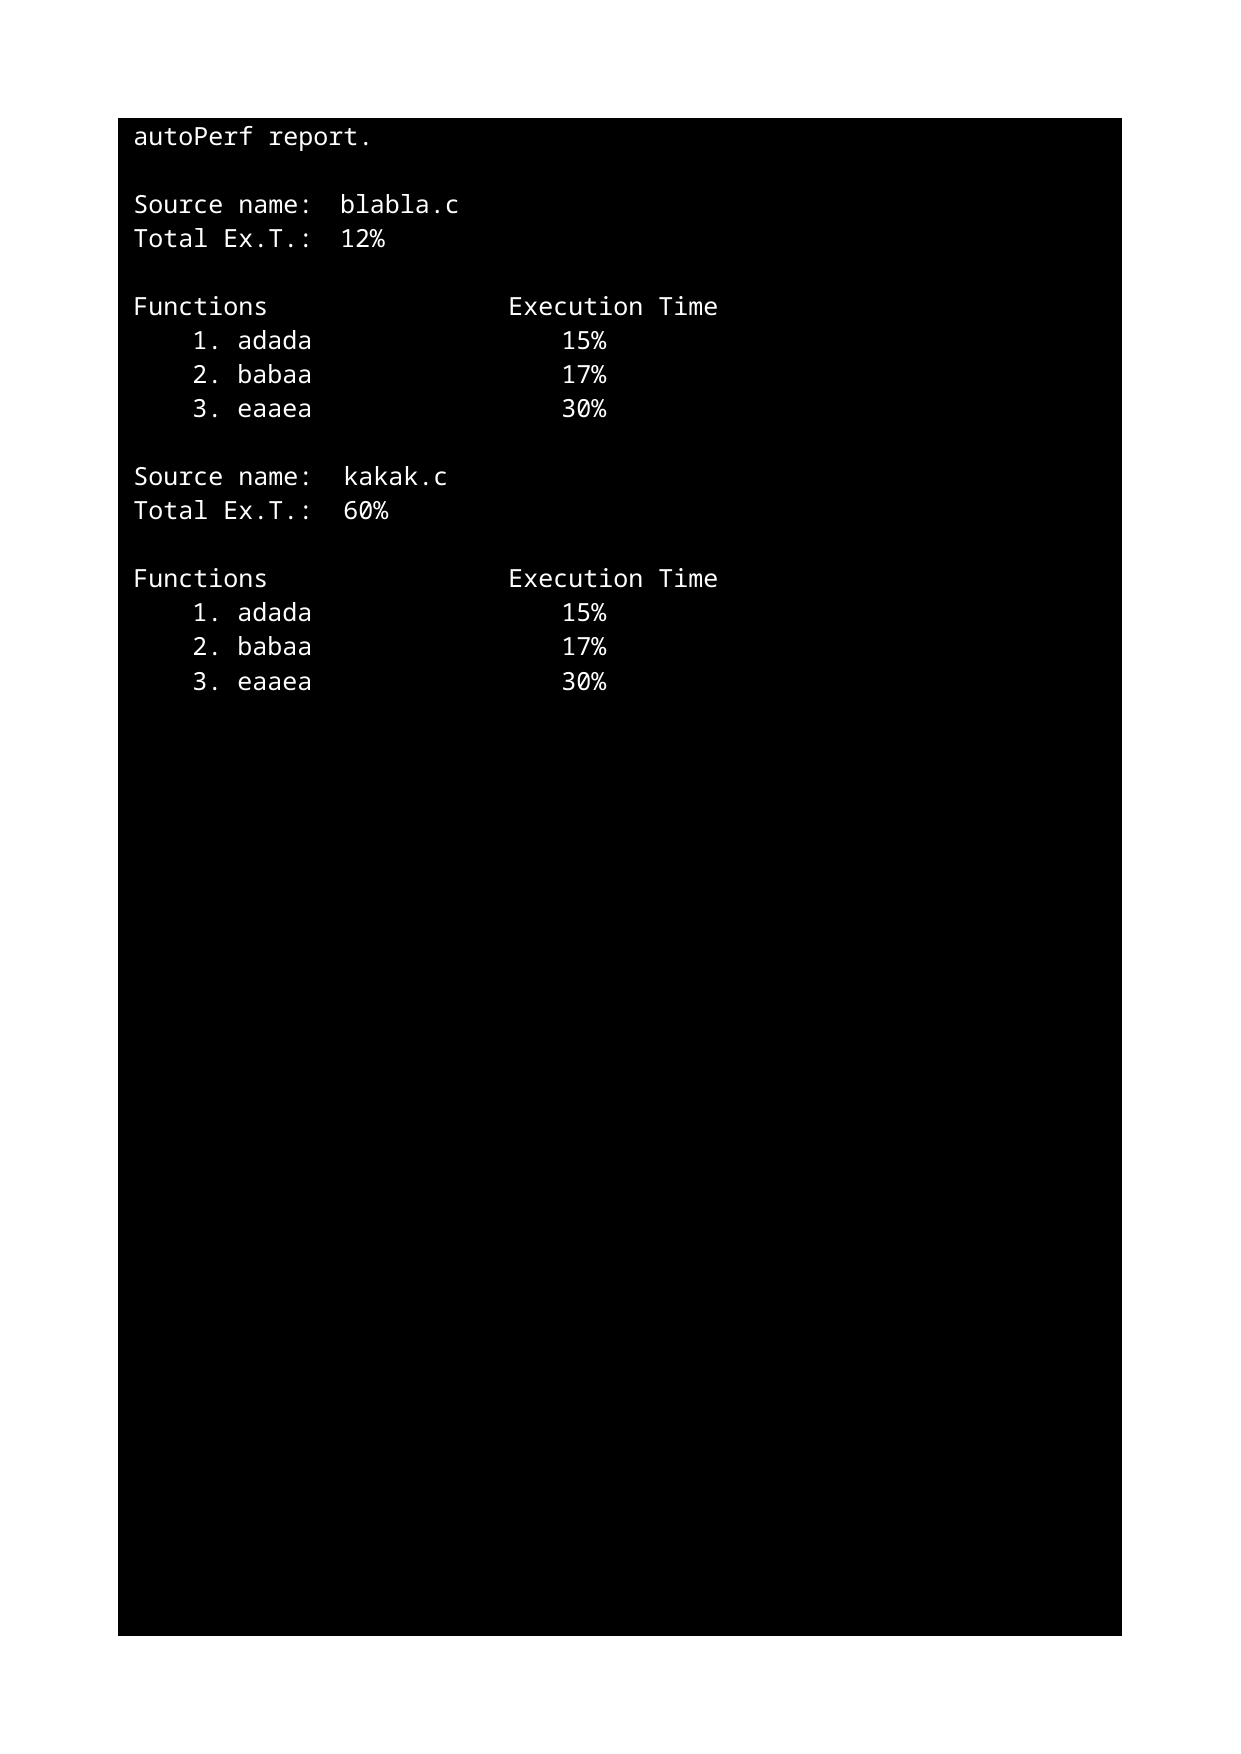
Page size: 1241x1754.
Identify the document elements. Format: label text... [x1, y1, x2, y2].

text Source name: blabla.c [118, 186, 1122, 220]
text Functions Execution Time [118, 561, 1122, 595]
text 3. eaaea 30% [118, 391, 1122, 425]
text Functions Execution Time [118, 288, 1122, 322]
text autoPerf report. [118, 118, 1122, 152]
text 2. babaa 17% [118, 357, 1122, 391]
text Total Ex.T.: 12% [118, 220, 1122, 254]
text 1. adada 15% [118, 595, 1122, 629]
text Total Ex.T.: 60% [118, 493, 1122, 527]
text 1. adada 15% [118, 322, 1122, 357]
text 3. eaaea 30% [118, 663, 1122, 697]
text Source name: kakak.c [118, 459, 1122, 493]
text 2. babaa 17% [118, 629, 1122, 663]
